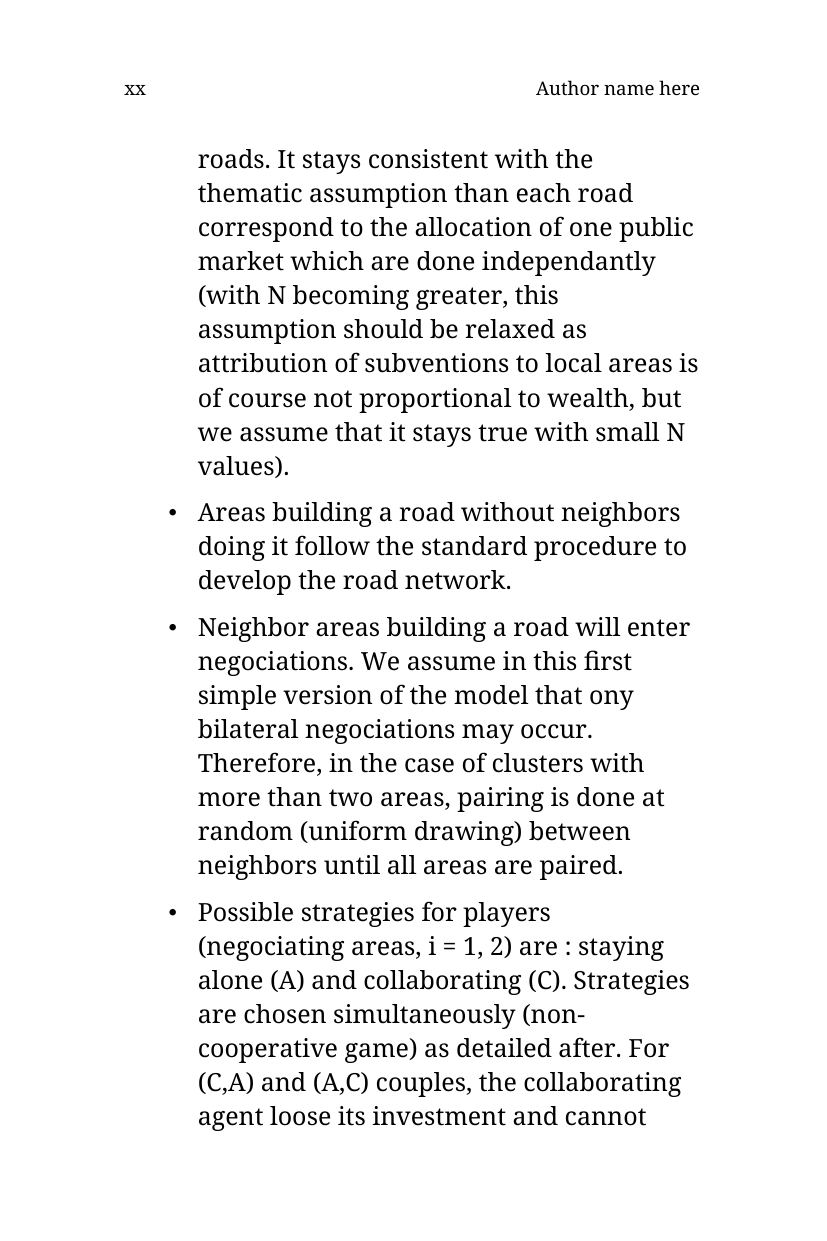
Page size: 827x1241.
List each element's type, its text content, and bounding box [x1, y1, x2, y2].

list Areas building a road without neighbors doing it follow the standard procedure to develop the road network. [168, 495, 703, 597]
list Neighbor areas building a road will enter negociations. We assume in this first simple version of the model that ony bilateral negociations may occur. Therefore, in the case of clusters with more than two areas, pairing is done at random (uniform drawing) between neighbors until all areas are paired. [168, 609, 703, 882]
list Possible strategies for players (negociating areas, i = 1, 2) are : staying alone (A) and collaborating (C). Strategies are chosen simultaneously (non-cooperative game) as detailed after. For (C,A) and (A,C) couples, the collaborating agent loose its investment and cannot [168, 894, 703, 1133]
list roads. It stays consistent with the thematic assumption than each road correspond to the allocation of one public market which are done independantly (with N becoming greater, this assumption should be relaxed as attribution of subventions to local areas is of course not proportional to wealth, but we assume that it stays true with small N values). [168, 142, 703, 482]
